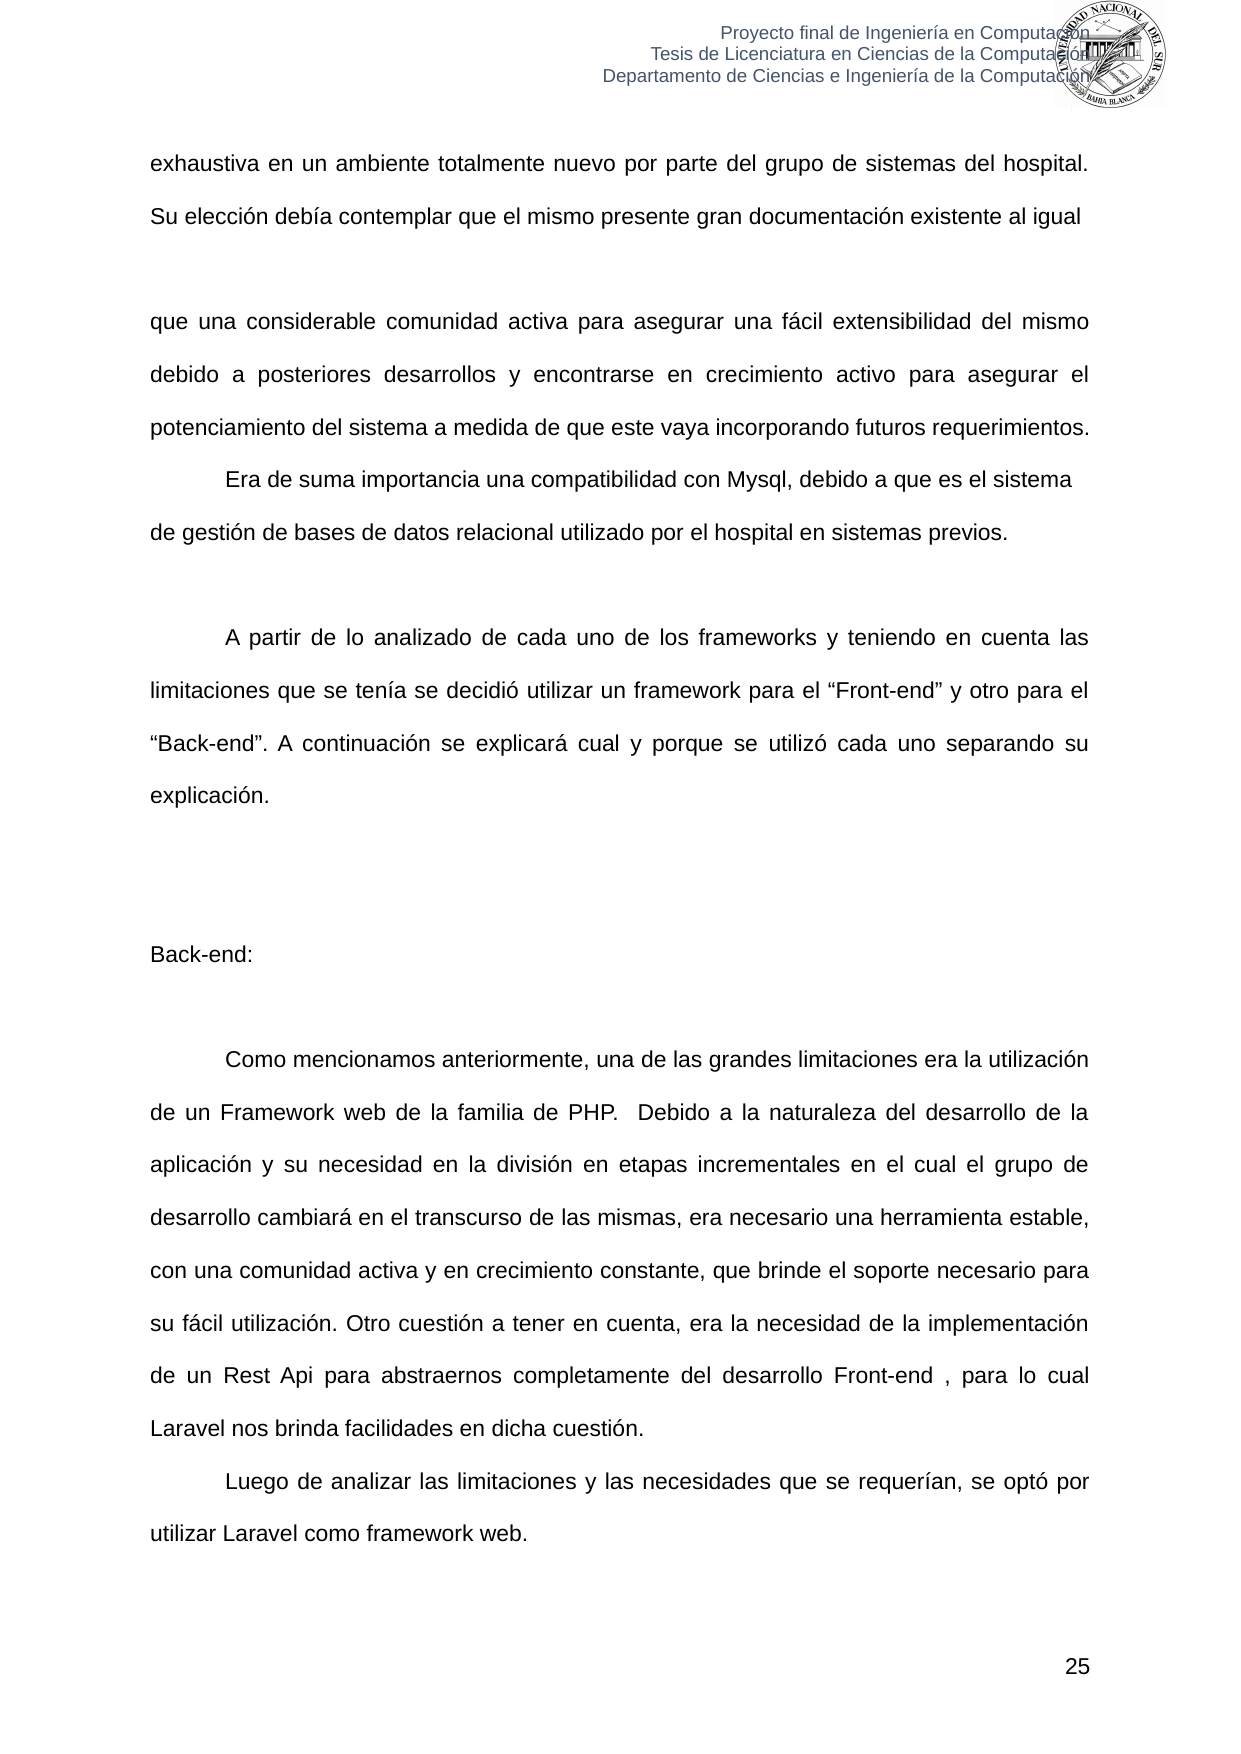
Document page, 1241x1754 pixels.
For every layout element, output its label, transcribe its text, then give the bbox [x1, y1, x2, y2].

text Como mencionamos anteriormente, una de las grandes limitaciones era la utilización de un Framework web de la familia de PHP. Debido a la naturaleza del desarrollo de la aplicación y su necesidad en la división en etapas incrementales en el cual el grupo de desarrollo cambiará en el transcurso de las mismas, era necesario una herramienta estable, con una comunidad activa y en crecimiento constante, que brinde el soporte necesario para su fácil utilización. Otro cuestión a tener en cuenta, era la necesidad de la implementación de un Rest Api para abstraernos completamente del desarrollo Front-end , para lo cual Laravel nos brinda facilidades en dicha cuestión. [150, 1046, 1090, 1441]
text Back-end: [150, 941, 1090, 967]
text A partir de lo analizado de cada uno de los frameworks y teniendo en cuenta las limitaciones que se tenía se decidió utilizar un framework para el “Front-end” y otro para el “Back-end”. A continuación se explicará cual y porque se utilizó cada uno separando su explicación. [150, 624, 1090, 809]
picture [1053, 0, 1167, 108]
text Luego de analizar las limitaciones y las necesidades que se requerían, se optó por utilizar Laravel como framework web. [150, 1468, 1090, 1547]
text Era de suma importancia una compatibilidad con Mysql, debido a que es el sistema de gestión de bases de datos relacional utilizado por el hospital en sistemas previos. [150, 466, 1090, 545]
text exhaustiva en un ambiente totalmente nuevo por parte del grupo de sistemas del hospital. Su elección debía contemplar que el mismo presente gran documentación existente al igual [150, 150, 1090, 229]
text que una considerable comunidad activa para asegurar una fácil extensibilidad del mismo debido a posteriores desarrollos y encontrarse en crecimiento activo para asegurar el potenciamiento del sistema a medida de que este vaya incorporando futuros requerimientos. [150, 308, 1090, 440]
